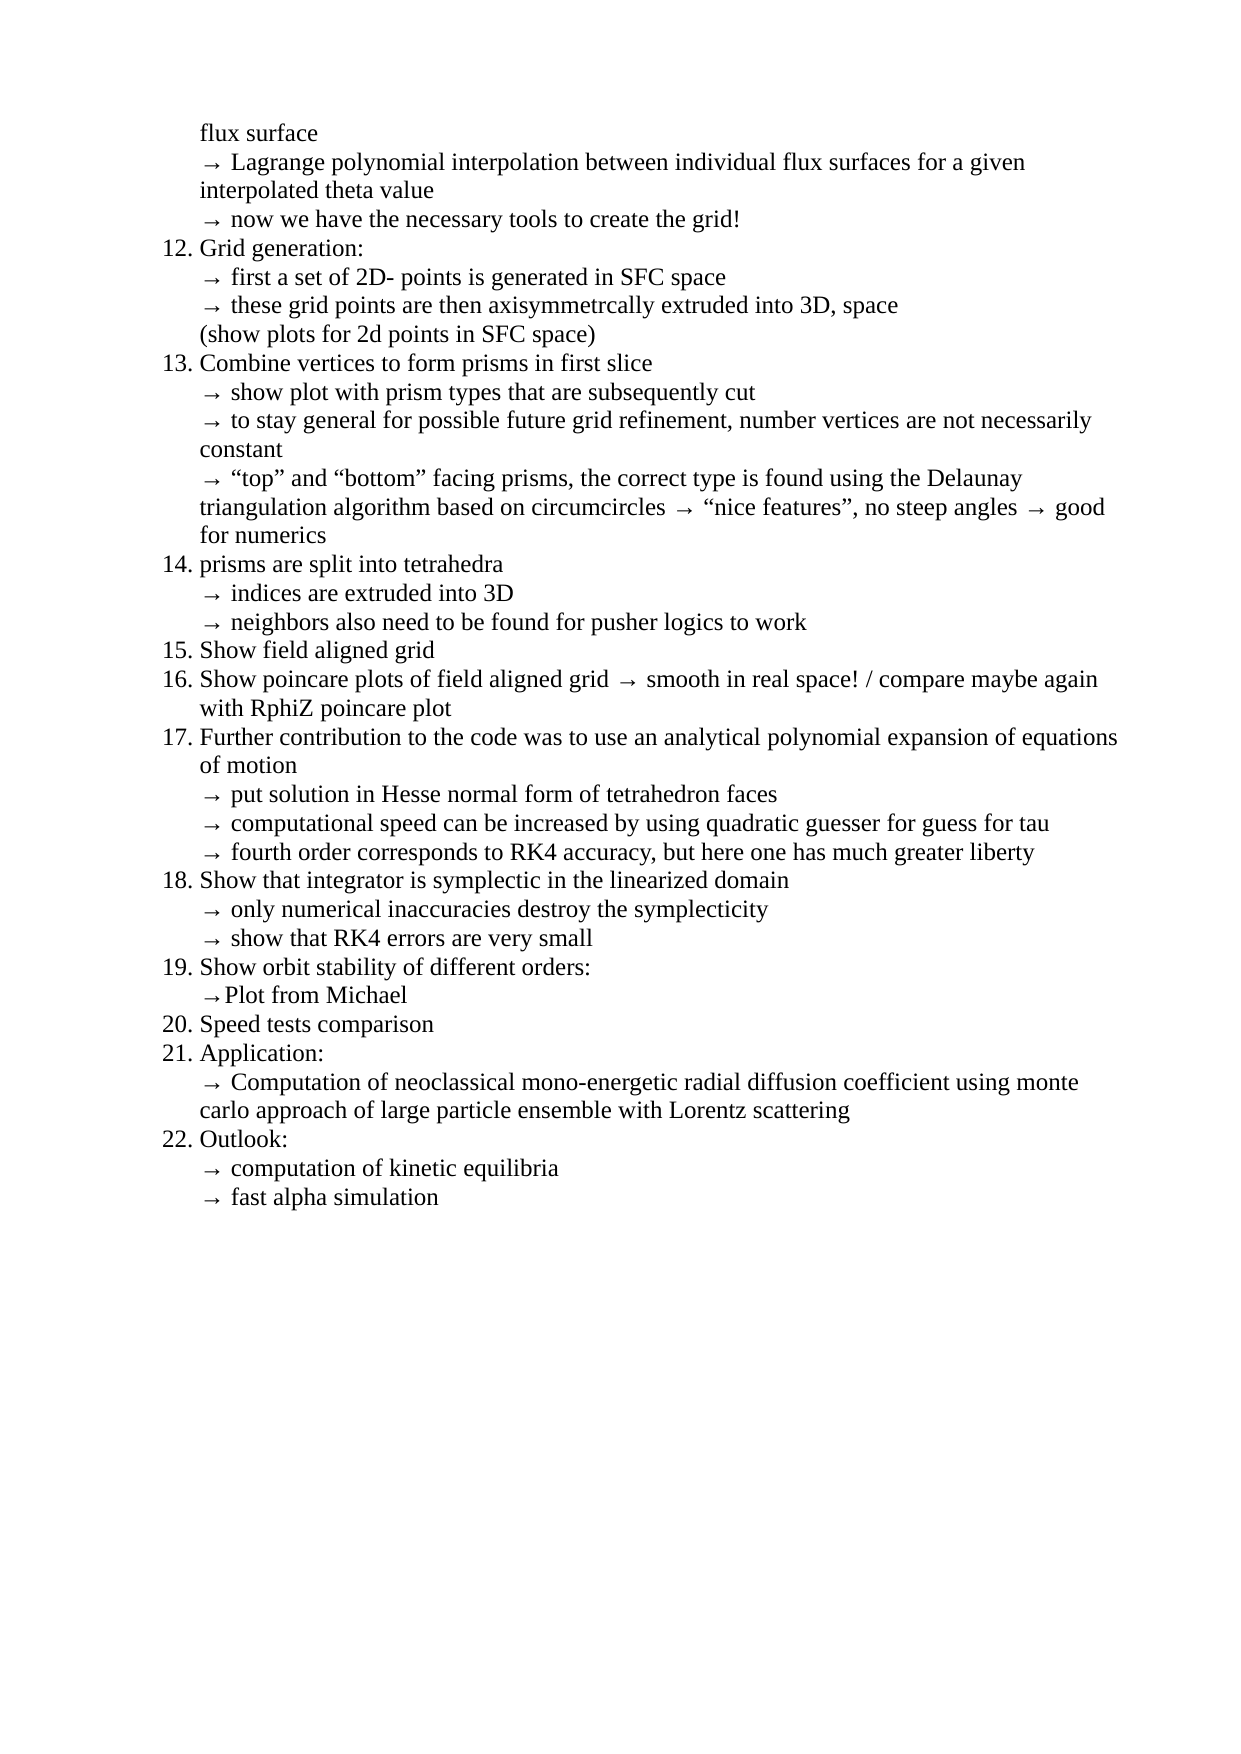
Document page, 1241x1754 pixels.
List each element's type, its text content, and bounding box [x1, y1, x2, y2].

list flux surface → Lagrange polynomial interpolation between individual flux surfaces for a given interpolated theta value → now we have the necessary tools to create the grid! [162, 118, 1122, 233]
list Show field aligned grid [162, 636, 1122, 664]
list Further contribution to the code was to use an analytical polynomial expansion of equations of motion → put solution in Hesse normal form of tetrahedron faces → computational speed can be increased by using quadratic guesser for guess for tau → fourth order corresponds to RK4 accuracy, but here one has much greater liberty [162, 722, 1122, 866]
list Show that integrator is symplectic in the linearized domain → only numerical inaccuracies destroy the symplecticity → show that RK4 errors are very small [162, 866, 1122, 952]
list Show orbit stability of different orders: →Plot from Michael [162, 952, 1122, 1009]
list Combine vertices to form prisms in first slice → show plot with prism types that are subsequently cut → to stay general for possible future grid refinement, number vertices are not necessarily constant → “top” and “bottom” facing prisms, the correct type is found using the Delaunay triangulation algorithm based on circumcircles → “nice features”, no steep angles → good for numerics [162, 348, 1122, 549]
list Application: [162, 1038, 1122, 1067]
list Outlook: → computation of kinetic equilibria [162, 1124, 1122, 1182]
list prisms are split into tetrahedra → indices are extruded into 3D → neighbors also need to be found for pusher logics to work [162, 549, 1122, 636]
list Grid generation: → first a set of 2D- points is generated in SFC space → these grid points are then axisymmetrcally extruded into 3D, space (show plots for 2d points in SFC space) [162, 233, 1122, 348]
list → fast alpha simulation [162, 1182, 1122, 1211]
list Speed tests comparison [162, 1009, 1122, 1038]
list Show poincare plots of field aligned grid → smooth in real space! / compare maybe again with RphiZ poincare plot [162, 664, 1122, 722]
list → Computation of neoclassical mono-energetic radial diffusion coefficient using monte carlo approach of large particle ensemble with Lorentz scattering [162, 1067, 1122, 1124]
